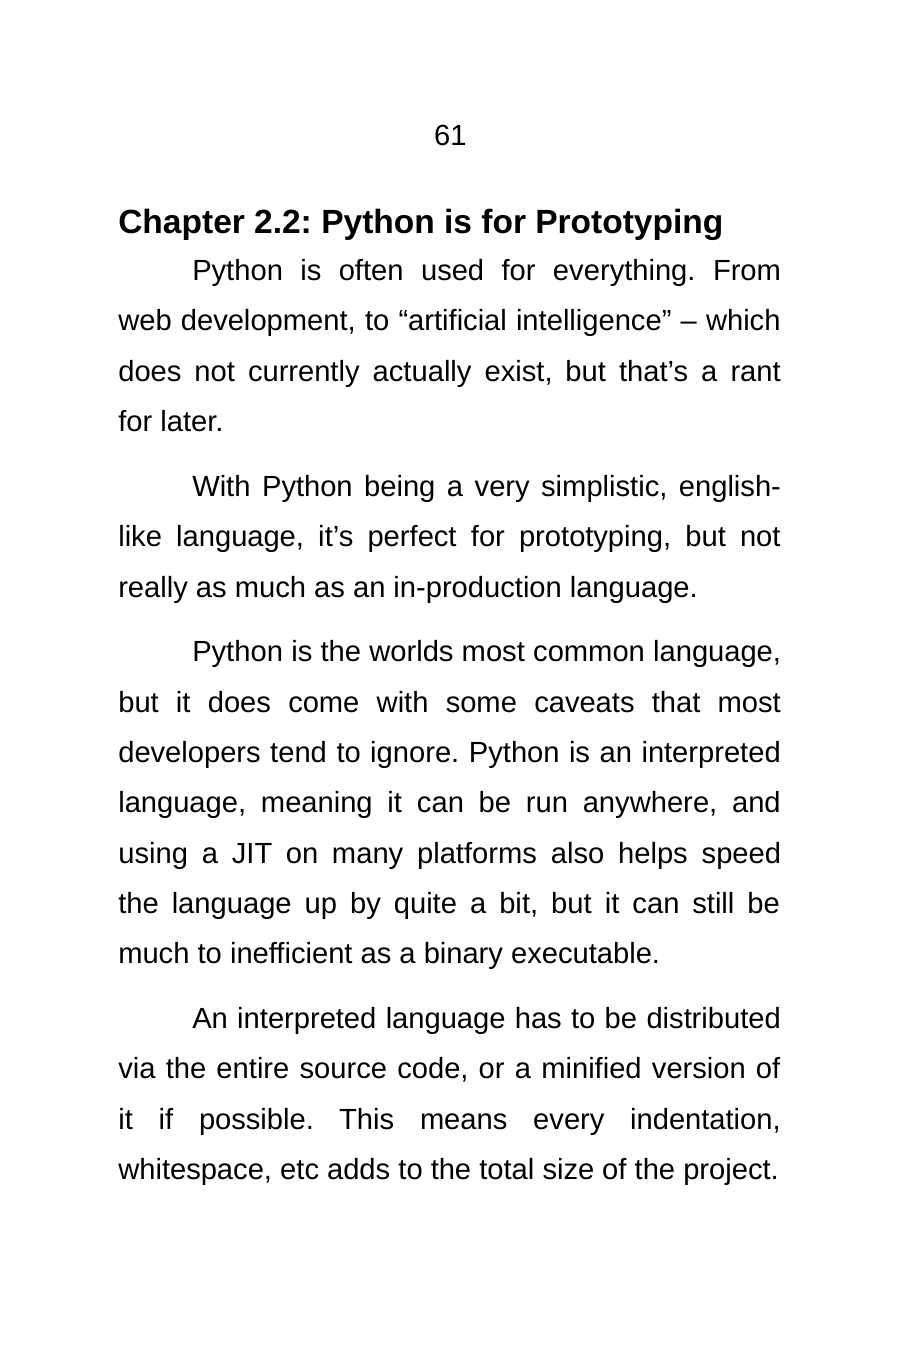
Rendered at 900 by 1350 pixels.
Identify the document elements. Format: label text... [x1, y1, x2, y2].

text With Python being a very simplistic, english-like language, it’s perfect for prototyping, but not really as much as an in-production language. [118, 469, 782, 603]
text Python is often used for everything. From web development, to “artificial intelligence” – which does not currently actually exist, but that’s a rant for later. [118, 253, 782, 438]
text Python is the worlds most common language, but it does come with some caveats that most developers tend to ignore. Python is an interpreted language, meaning it can be run anywhere, and using a JIT on many platforms also helps speed the language up by quite a bit, but it can still be much to inefficient as a binary executable. [118, 634, 782, 970]
text An interpreted language has to be distributed via the entire source code, or a minified version of it if possible. This means every indentation, whitespace, etc adds to the total size of the project. [118, 1001, 782, 1186]
subtitle Chapter 2.2: Python is for Prototyping [118, 202, 782, 241]
